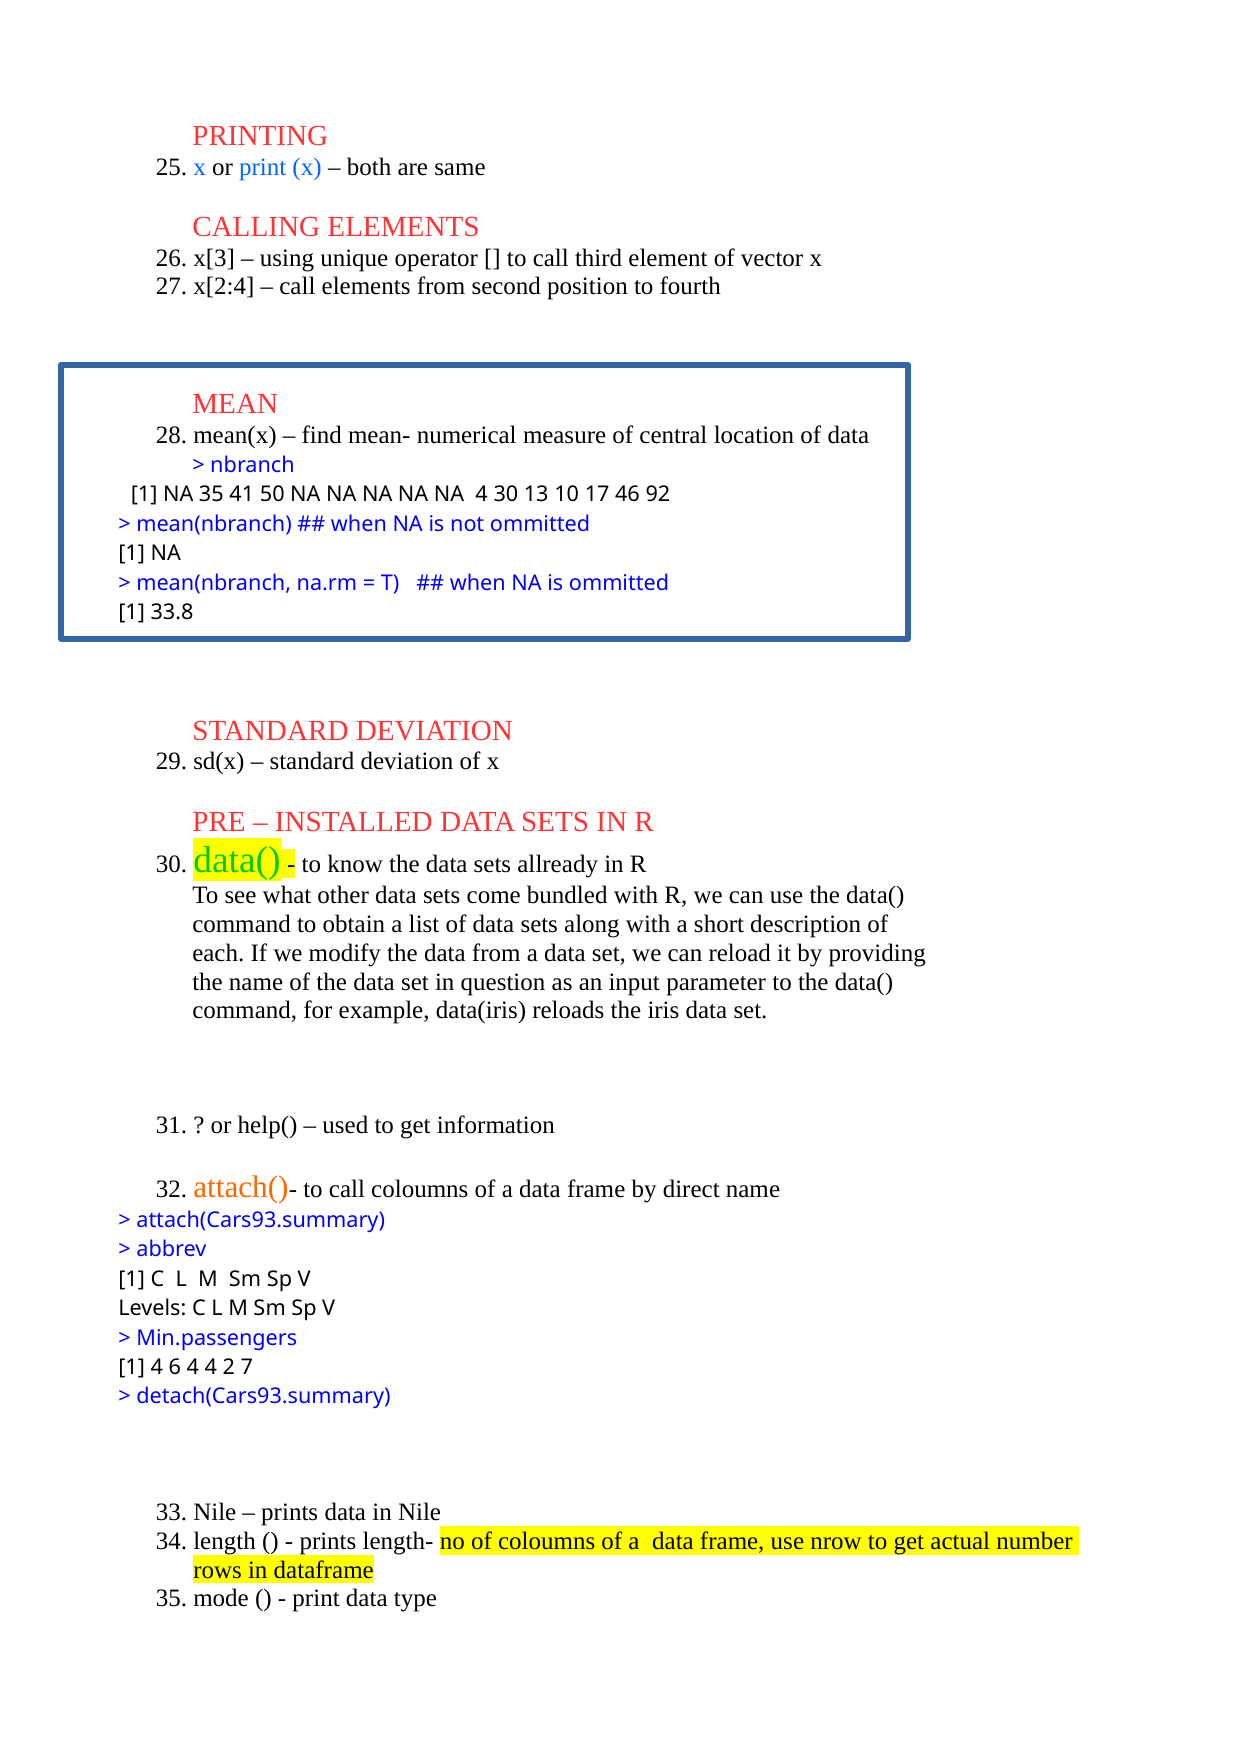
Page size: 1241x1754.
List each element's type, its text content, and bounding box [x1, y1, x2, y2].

text > abbrev [118, 1233, 1122, 1263]
text [911, 478, 1122, 508]
text [1] NA 35 41 50 NA NA NA NA NA 4 30 13 10 17 46 92 [118, 478, 905, 508]
list attach()- to call coloumns of a data frame by direct name [156, 1168, 1122, 1204]
text PRE – INSTALLED DATA SETS IN R [118, 804, 1122, 837]
text > nbranch [118, 449, 905, 478]
text To see what other data sets come bundled with R, we can use the data() [118, 881, 1122, 909]
text [911, 386, 1122, 420]
text [911, 567, 1122, 596]
list [911, 420, 1122, 449]
text MEAN [118, 386, 905, 420]
list sd(x) – standard deviation of x [156, 746, 1122, 775]
text > mean(nbranch) ## when NA is not ommitted [118, 508, 905, 537]
text [911, 449, 1122, 478]
list ? or help() – used to get information [156, 1111, 1122, 1139]
text command to obtain a list of data sets along with a short description of [118, 909, 1122, 938]
list mode () - print data type [156, 1583, 1122, 1612]
text each. If we modify the data from a data set, we can reload it by providing [118, 938, 1122, 967]
list mean(x) – find mean- numerical measure of central location of data [156, 420, 905, 449]
list Nile – prints data in Nile [156, 1497, 1122, 1526]
text > detach(Cars93.summary) [118, 1381, 1122, 1410]
list x or print (x) – both are same [156, 152, 1122, 180]
text > mean(nbranch, na.rm = T) ## when NA is ommitted [118, 567, 905, 596]
text [911, 596, 1122, 626]
list x[3] – using unique operator [] to call third element of vector x [156, 243, 1122, 271]
text CALLING ELEMENTS [118, 209, 1122, 243]
list x[2:4] – call elements from second position to fourth [156, 271, 1122, 300]
text Levels: C L M Sm Sp V [118, 1292, 1122, 1322]
text [911, 537, 1122, 567]
text the name of the data set in question as an input parameter to the data() [118, 967, 1122, 996]
list length () - prints length- no of coloumns of a data frame, use nrow to get actual number rows in dataframe [156, 1526, 1122, 1583]
text command, for example, data(iris) reloads the iris data set. [118, 996, 1122, 1024]
text [911, 508, 1122, 537]
text [1] NA [118, 537, 905, 567]
text STANDARD DEVIATION [118, 713, 1122, 746]
text [1] C L M Sm Sp V [118, 1263, 1122, 1292]
list data() - to know the data sets allready in R [156, 837, 1122, 881]
text [1] 4 6 4 4 2 7 [118, 1351, 1122, 1381]
text [1] 33.8 [118, 596, 905, 626]
text > attach(Cars93.summary) [118, 1204, 1122, 1233]
text > Min.passengers [118, 1322, 1122, 1351]
text PRINTING [118, 118, 1122, 152]
